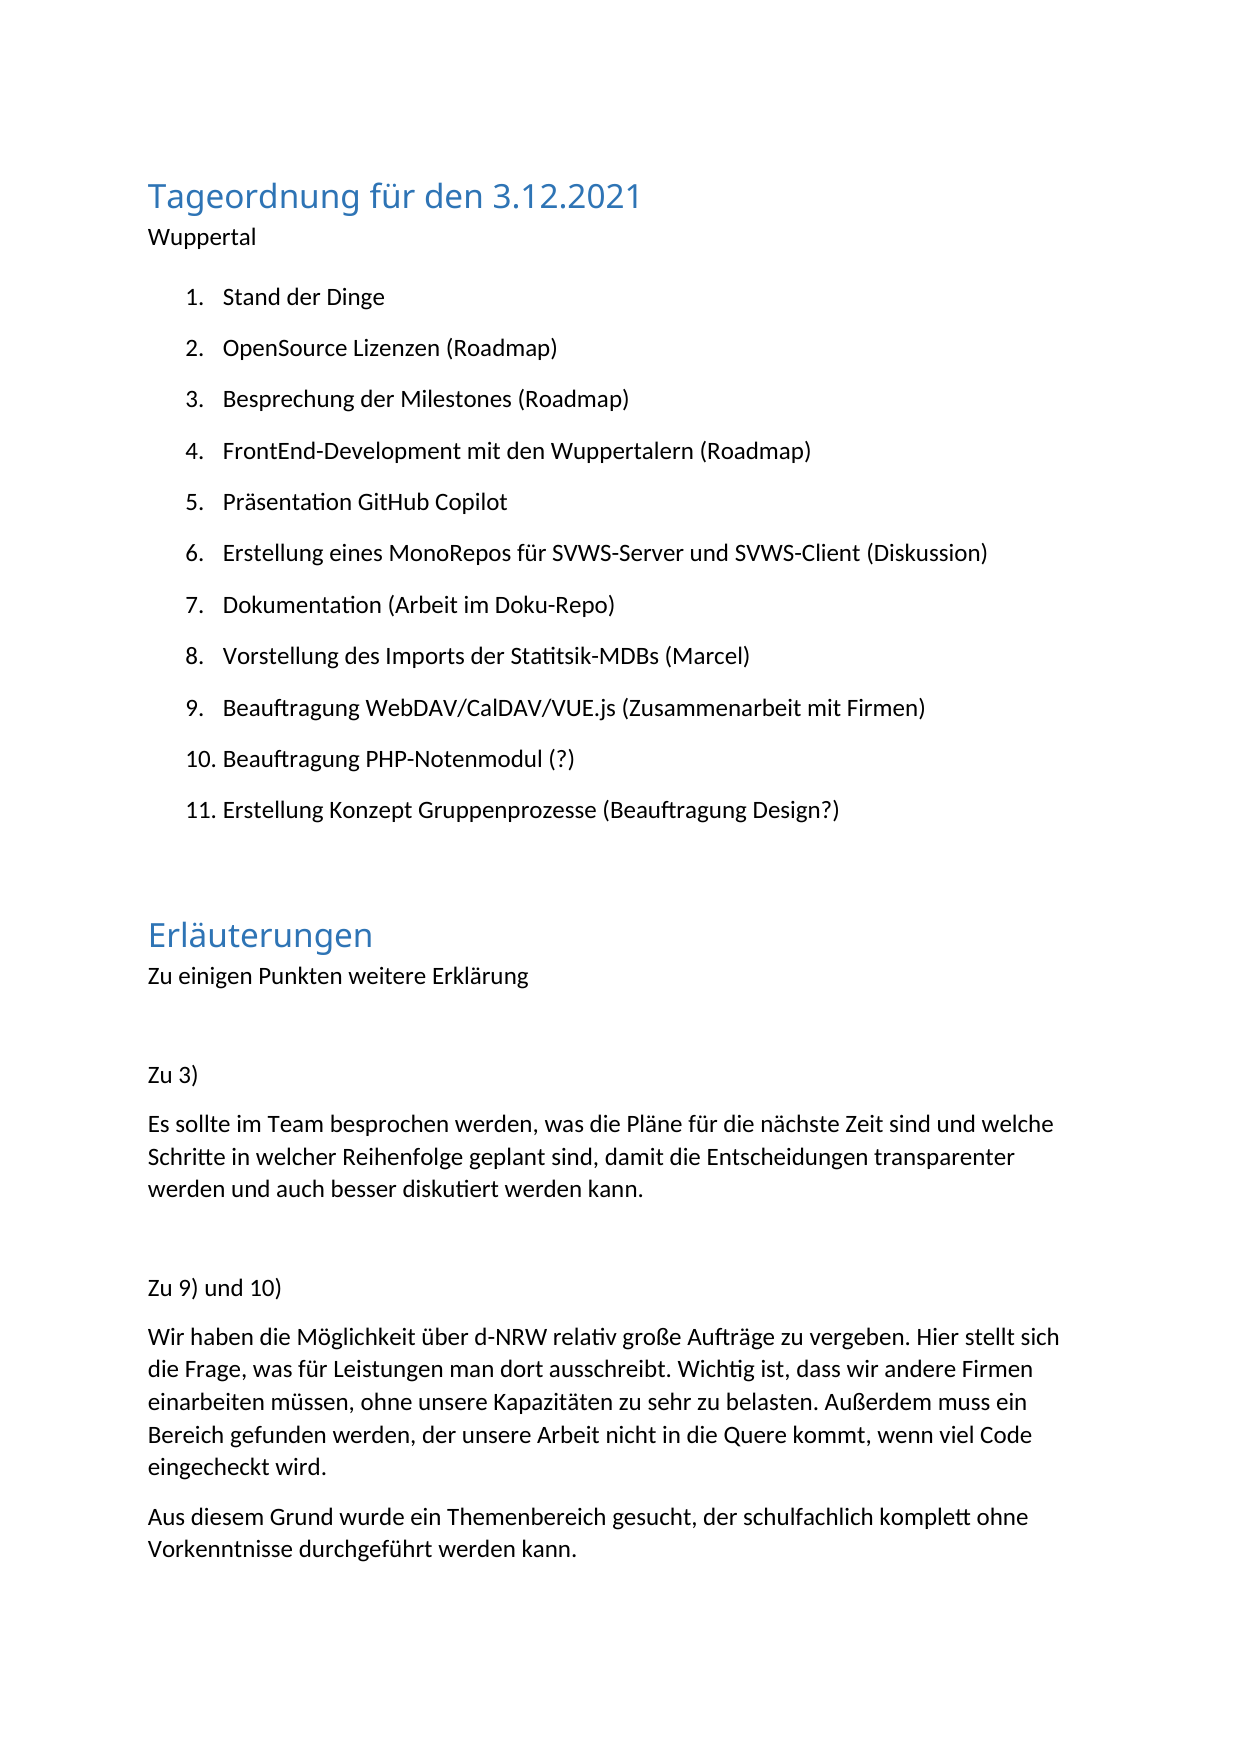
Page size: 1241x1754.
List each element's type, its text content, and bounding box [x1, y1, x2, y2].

list Erstellung eines MonoRepos für SVWS-Server und SVWS-Client (Diskussion) [185, 538, 1093, 568]
list Beauftragung WebDAV/CalDAV/VUE.js (Zusammenarbeit mit Firmen) [185, 692, 1093, 722]
list Erstellung Konzept Gruppenprozesse (Beauftragung Design?) [185, 794, 1093, 825]
list Beauftragung PHP-Notenmodul (?) [185, 743, 1093, 773]
subtitle Tageordnung für den 3.12.2021 [148, 173, 1093, 218]
text Zu 9) und 10) [148, 1272, 1093, 1302]
list Dokumentation (Arbeit im Doku-Repo) [185, 589, 1093, 619]
subtitle Erläuterungen [148, 912, 1093, 957]
list OpenSource Lizenzen (Roadmap) [185, 332, 1093, 363]
list Besprechung der Milestones (Roadmap) [185, 383, 1093, 414]
text Wir haben die Möglichkeit über d-NRW relativ große Aufträge zu vergeben. Hier stellt sich die Frage, was für Leistungen man dort ausschreibt. Wichtig ist, dass wir andere Firmen einarbeiten müssen, ohne unsere Kapazitäten zu sehr zu belasten. Außerdem muss ein Bereich gefunden werden, der unsere Arbeit nicht in die Quere kommt, wenn viel Code eingecheckt wird. [148, 1321, 1093, 1482]
list FrontEnd-Development mit den Wuppertalern (Roadmap) [185, 435, 1093, 465]
text Aus diesem Grund wurde ein Themenbereich gesucht, der schulfachlich komplett ohne Vorkenntnisse durchgeführt werden kann. [148, 1501, 1093, 1564]
text Wuppertal [148, 221, 1093, 252]
list Präsentation GitHub Copilot [185, 486, 1093, 517]
text Zu 3) [148, 1059, 1093, 1089]
list Stand der Dinge [185, 281, 1093, 311]
text Es sollte im Team besprochen werden, was die Pläne für die nächste Zeit sind und welche Schritte in welcher Reihenfolge geplant sind, damit die Entscheidungen transparenter werden und auch besser diskutiert werden kann. [148, 1108, 1093, 1204]
text Zu einigen Punkten weitere Erklärung [148, 960, 1093, 991]
list Vorstellung des Imports der Statitsik-MDBs (Marcel) [185, 640, 1093, 671]
